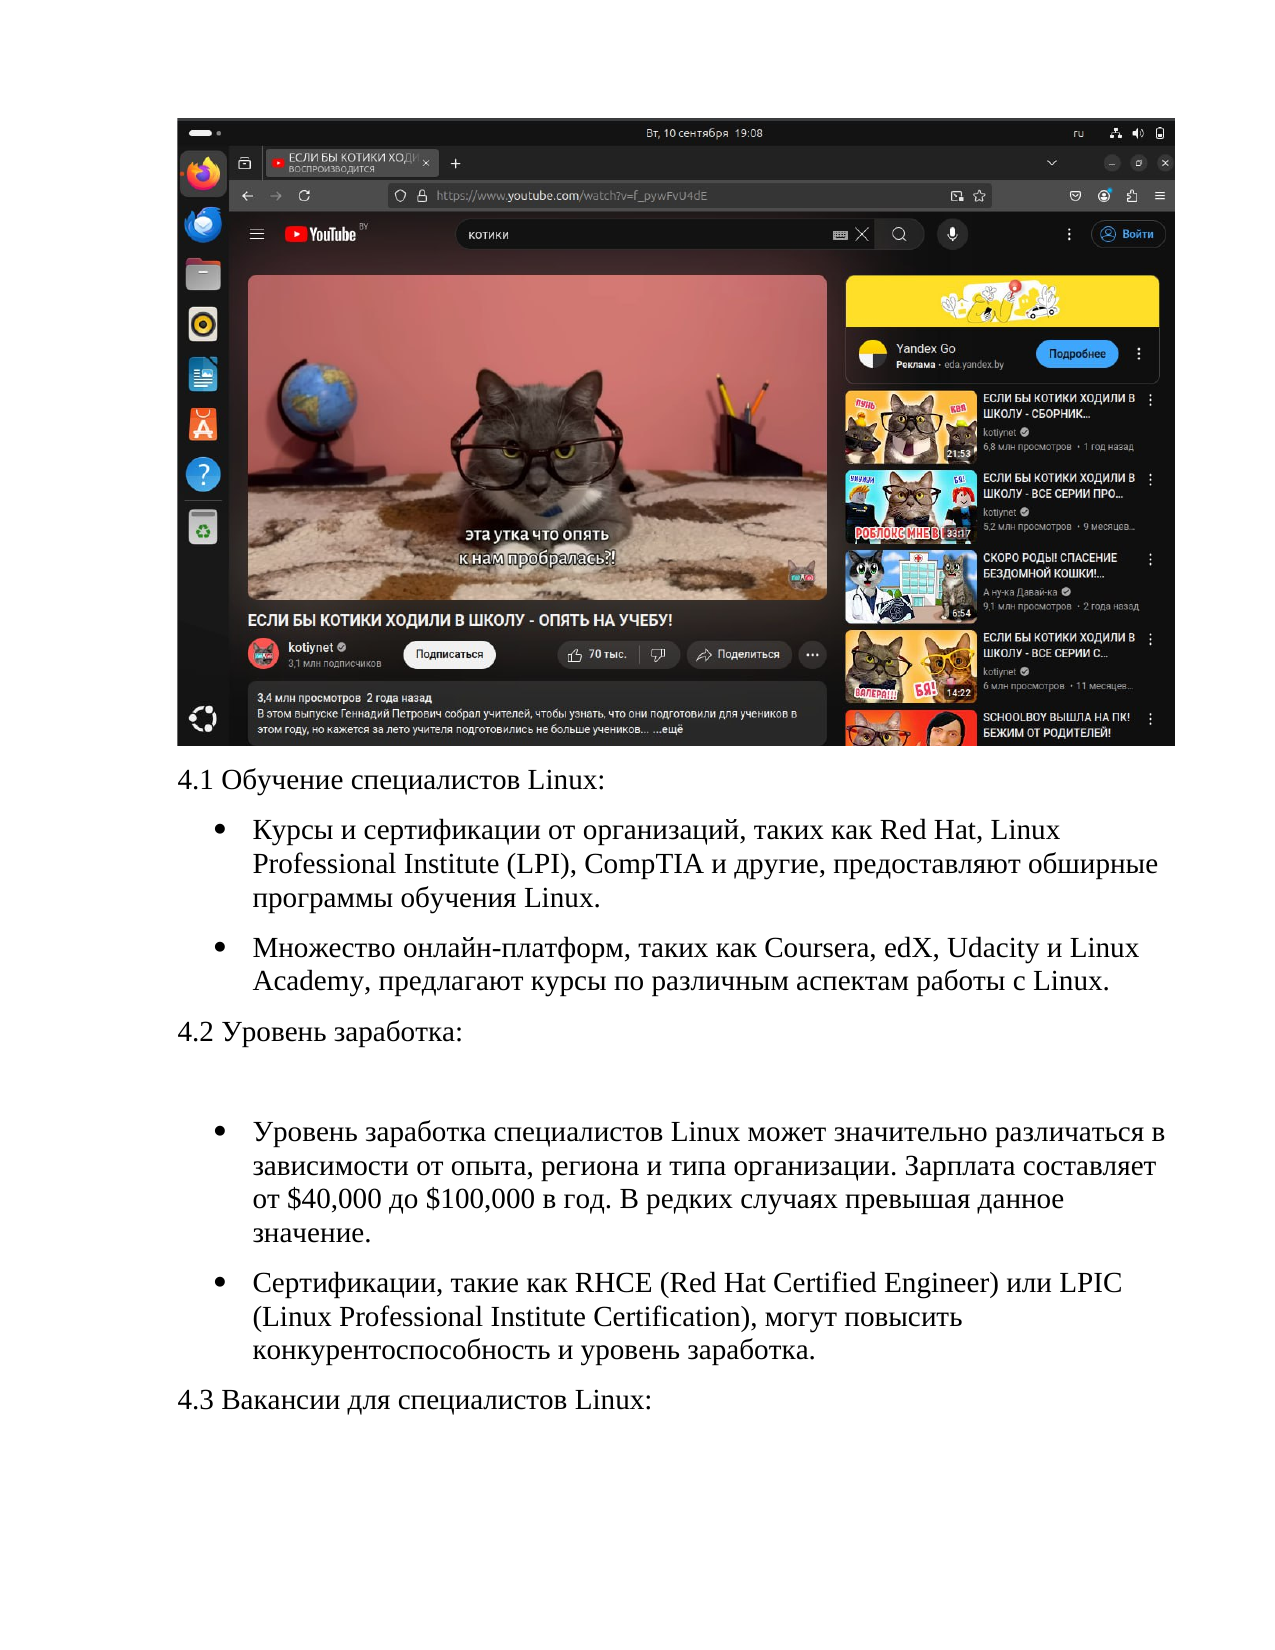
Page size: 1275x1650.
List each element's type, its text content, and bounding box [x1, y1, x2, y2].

picture [177, 118, 1175, 746]
list Курсы и сертификации от организаций, таких как Red Hat, Linux Professional Institute (LPI), CompTIA и другие, предоставляют обширные программы обучения Linux. [215, 812, 1186, 913]
list Уровень заработка специалистов Linux может значительно различаться в зависимости от опыта, региона и типа организации. Зарплата составляет от $40,000 до $100,000 в год. В редких случаях превышая данное значение. [215, 1114, 1186, 1248]
text 4.3 Вакансии для специалистов Linux: [177, 1382, 1186, 1416]
list Множество онлайн-платформ, таких как Coursera, edX, Udacity и Linux Academy, предлагают курсы по различным аспектам работы с Linux. [215, 930, 1186, 997]
text 4.2 Уровень заработка: [177, 1014, 1186, 1047]
list Сертификации, такие как RHCE (Red Hat Certified Engineer) или LPIC (Linux Professional Institute Certification), могут повысить конкурентоспособность и уровень заработка. [215, 1265, 1186, 1366]
text 4.1 Обучение специалистов Linux: [177, 762, 1186, 796]
